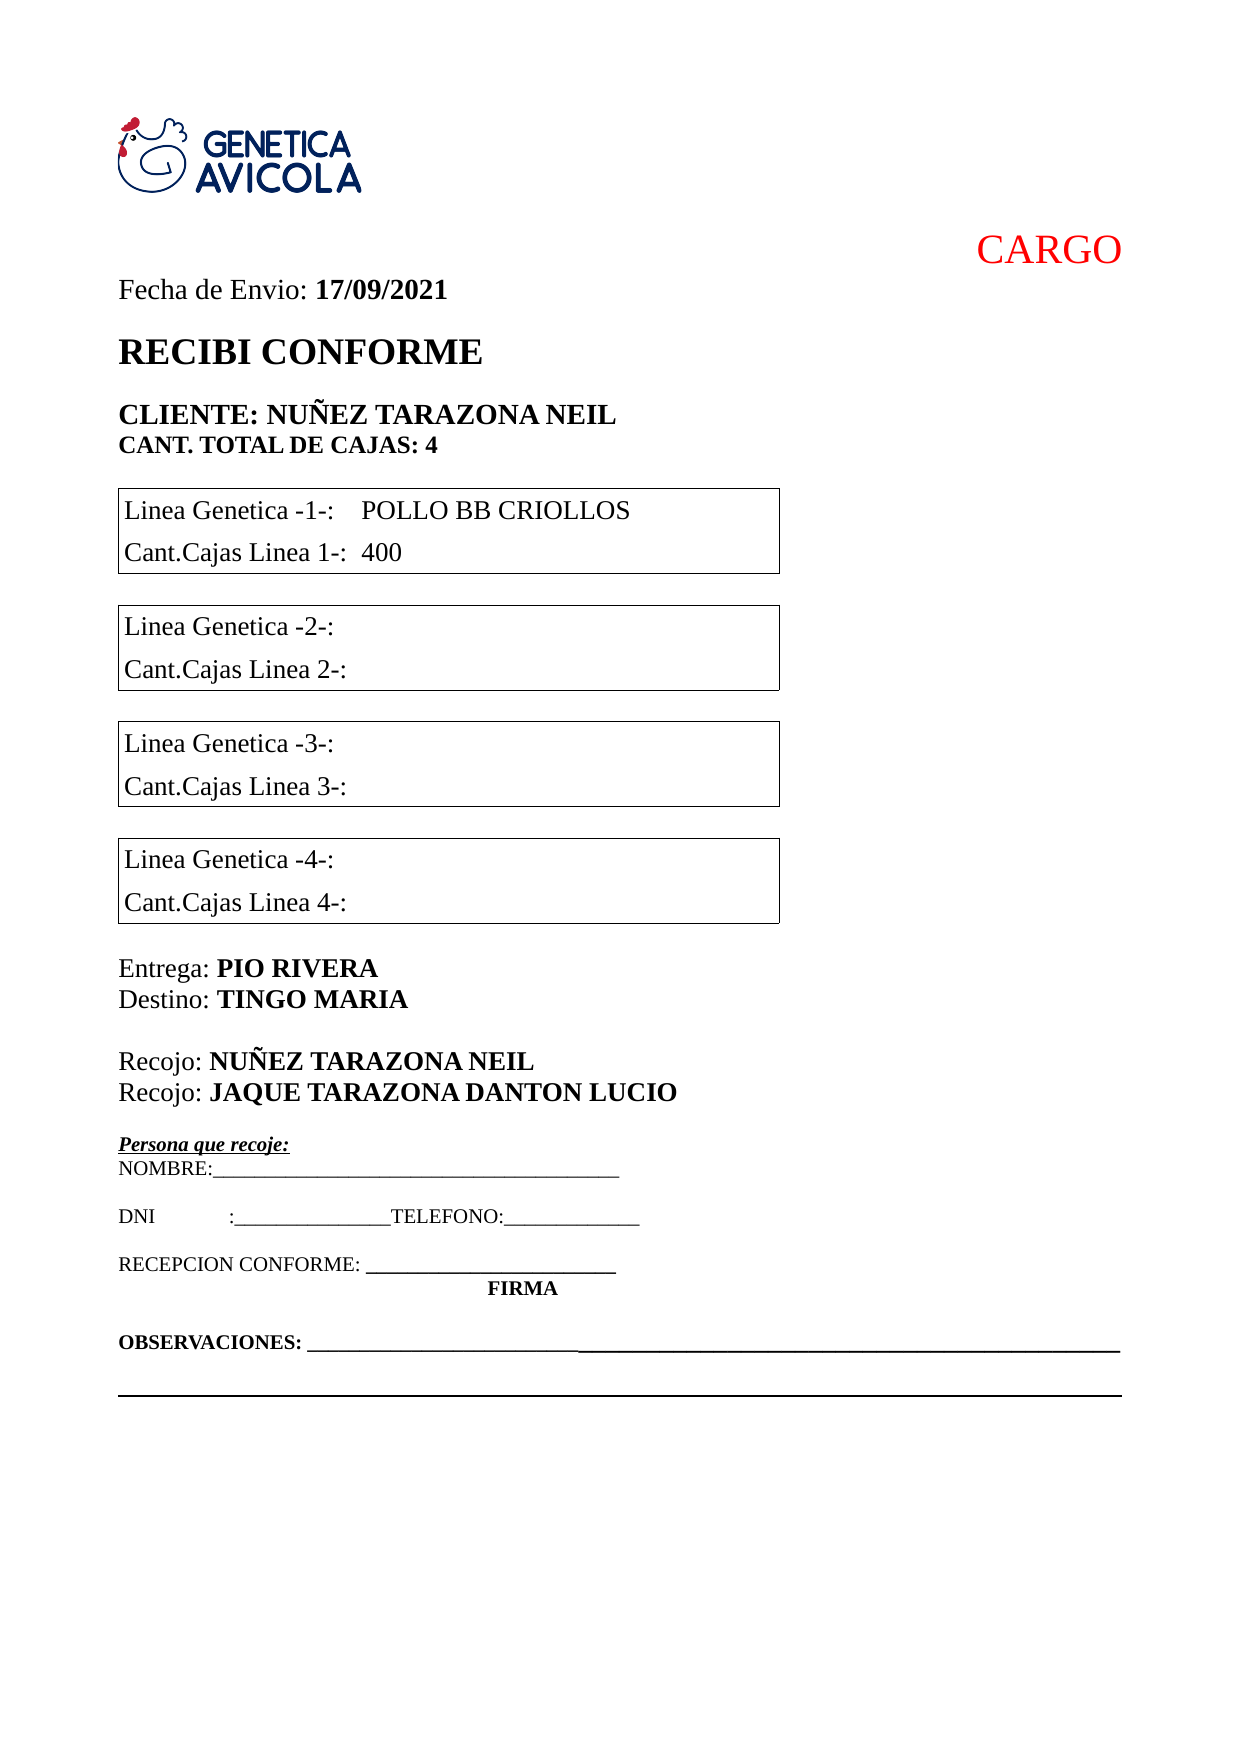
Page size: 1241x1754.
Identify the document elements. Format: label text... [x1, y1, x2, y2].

table_cell Linea Genetica -4-: [119, 839, 356, 880]
text CANT. TOTAL DE CAJAS: 4 [118, 431, 1122, 459]
text DNI :_______________TELEFONO:_____________ [118, 1204, 1122, 1228]
text RECIBI CONFORME [118, 330, 1122, 373]
table_cell [356, 722, 779, 764]
text Entrega: PIO RIVERA [118, 952, 1122, 983]
text RECEPCION CONFORME: ________________________ [118, 1252, 1122, 1276]
text OBSERVACIONES: __________________________________________________________________ [118, 1324, 1122, 1355]
text CLIENTE: NUÑEZ TARAZONA NEIL [118, 397, 1122, 431]
table_cell Cant.Cajas Linea 1-: [119, 531, 356, 573]
table_cell [356, 764, 779, 806]
text Fecha de Envio: 17/09/2021 [118, 272, 1122, 306]
table_cell [356, 807, 779, 838]
text FIRMA [118, 1276, 1122, 1300]
table_cell Linea Genetica -3-: [119, 722, 356, 764]
table_cell [356, 880, 779, 923]
text Persona que recoje: [118, 1132, 1122, 1156]
table_cell Cant.Cajas Linea 4-: [119, 880, 356, 923]
table_header Linea Genetica -1-: [119, 489, 356, 531]
table_cell [356, 691, 779, 721]
table_cell Cant.Cajas Linea 3-: [119, 764, 356, 806]
text CARGO [118, 224, 1122, 272]
table_cell [356, 839, 779, 880]
table_cell Linea Genetica -2-: [119, 606, 356, 647]
text Destino: TINGO MARIA [118, 983, 1122, 1014]
table_cell [356, 606, 779, 647]
table_cell [118, 807, 356, 838]
text Recojo: NUÑEZ TARAZONA NEIL [118, 1045, 1122, 1076]
table_cell [118, 691, 356, 721]
table_cell [118, 574, 356, 604]
table_header POLLO BB CRIOLLOS [356, 489, 779, 531]
table_cell 400 [356, 531, 779, 573]
picture [117, 117, 362, 193]
text NOMBRE:_______________________________________ [118, 1156, 1122, 1180]
text Recojo: JAQUE TARAZONA DANTON LUCIO [118, 1076, 1122, 1108]
table_cell [356, 574, 779, 604]
table_cell [356, 647, 779, 690]
table_cell Cant.Cajas Linea 2-: [119, 647, 356, 690]
